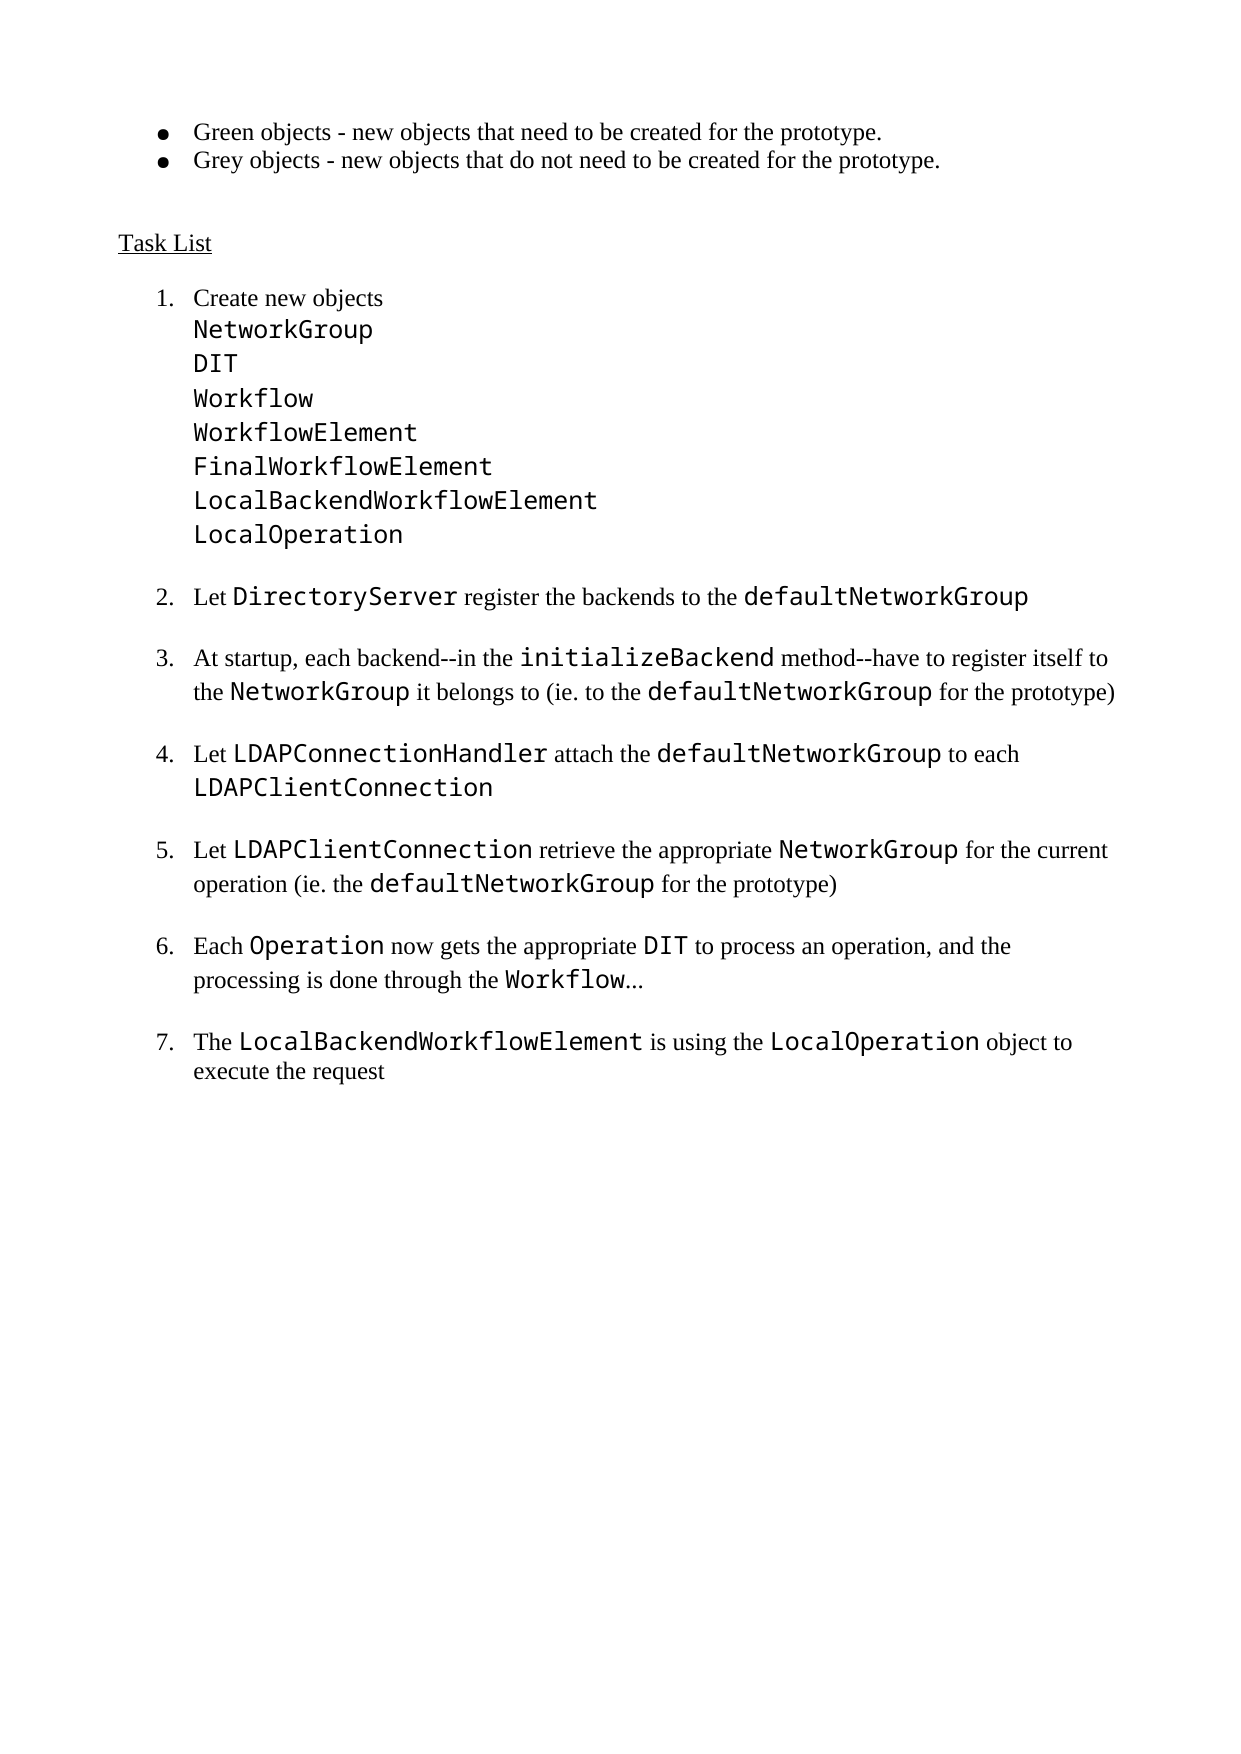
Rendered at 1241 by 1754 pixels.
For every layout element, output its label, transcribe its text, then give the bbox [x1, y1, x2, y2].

list Grey objects - new objects that do not need to be created for the prototype. [156, 146, 1122, 173]
list At startup, each backend--in the initializeBackend method--have to register itself to the NetworkGroup it belongs to (ie. to the defaultNetworkGroup for the prototype) [156, 640, 1122, 736]
list LocalOperation [156, 516, 1122, 578]
list Each Operation now gets the appropriate DIT to process an operation, and the processing is done through the Workflow... [156, 927, 1122, 1023]
list Let DirectoryServer register the backends to the defaultNetworkGroup [156, 578, 1122, 640]
list Let LDAPClientConnection retrieve the appropriate NetworkGroup for the current operation (ie. the defaultNetworkGroup for the prototype) [156, 832, 1122, 927]
list Let LDAPConnectionHandler attach the defaultNetworkGroup to each LDAPClientConnection [156, 736, 1122, 832]
list Green objects - new objects that need to be created for the prototype. [156, 118, 1122, 146]
text Task List [118, 229, 1122, 257]
list Create new objects [156, 284, 1122, 312]
list The LocalBackendWorkflowElement is using the LocalOperation object to execute the request [156, 1023, 1122, 1113]
list NetworkGroup DIT Workflow WorkflowElement FinalWorkflowElement LocalBackendWorkflowElement [156, 312, 1122, 516]
